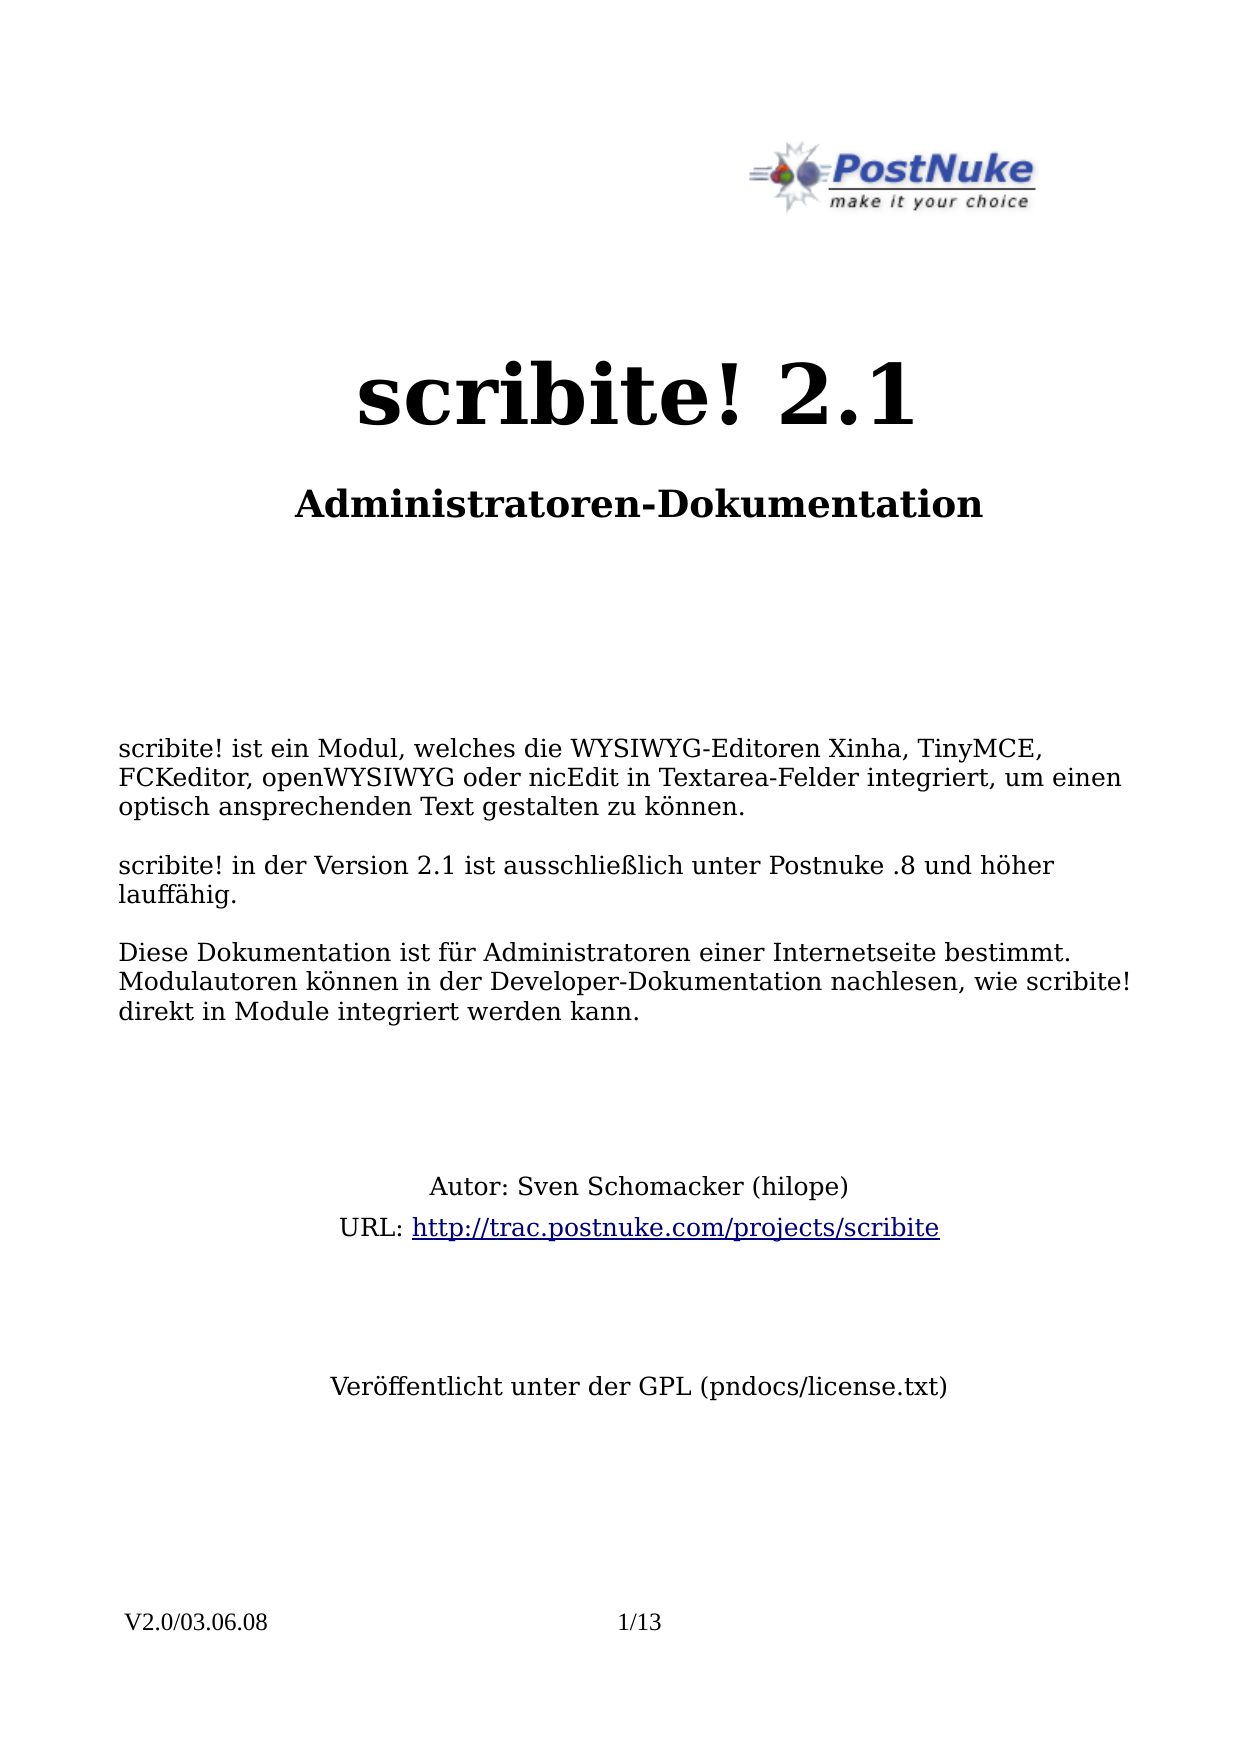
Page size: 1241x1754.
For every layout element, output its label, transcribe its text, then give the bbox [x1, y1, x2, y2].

subtitle Administratoren-Dokumentation [118, 482, 1160, 526]
text scribite! in der Version 2.1 ist ausschließlich unter Postnuke .8 und höher lauffähig. [118, 851, 1160, 909]
text Diese Dokumentation ist für Administratoren einer Internetseite bestimmt. Modulautoren können in der Developer-Dokumentation nachlesen, wie scribite! direkt in Module integriert werden kann. [118, 938, 1160, 1026]
text scribite! ist ein Modul, welches die WYSIWYG-Editoren Xinha, TinyMCE, FCKeditor, openWYSIWYG oder nicEdit in Textarea-Felder integriert, um einen optisch ansprechenden Text gestalten zu können. [118, 734, 1160, 822]
text Autor: Sven Schomacker (hilope) [118, 1172, 1160, 1201]
subtitle scribite! 2.1 [118, 346, 1160, 444]
text Veröffentlicht unter der GPL (pndocs/license.txt) [118, 1372, 1160, 1401]
picture [749, 120, 1158, 228]
text URL: http://trac.postnuke.com/projects/scribite [118, 1213, 1160, 1242]
